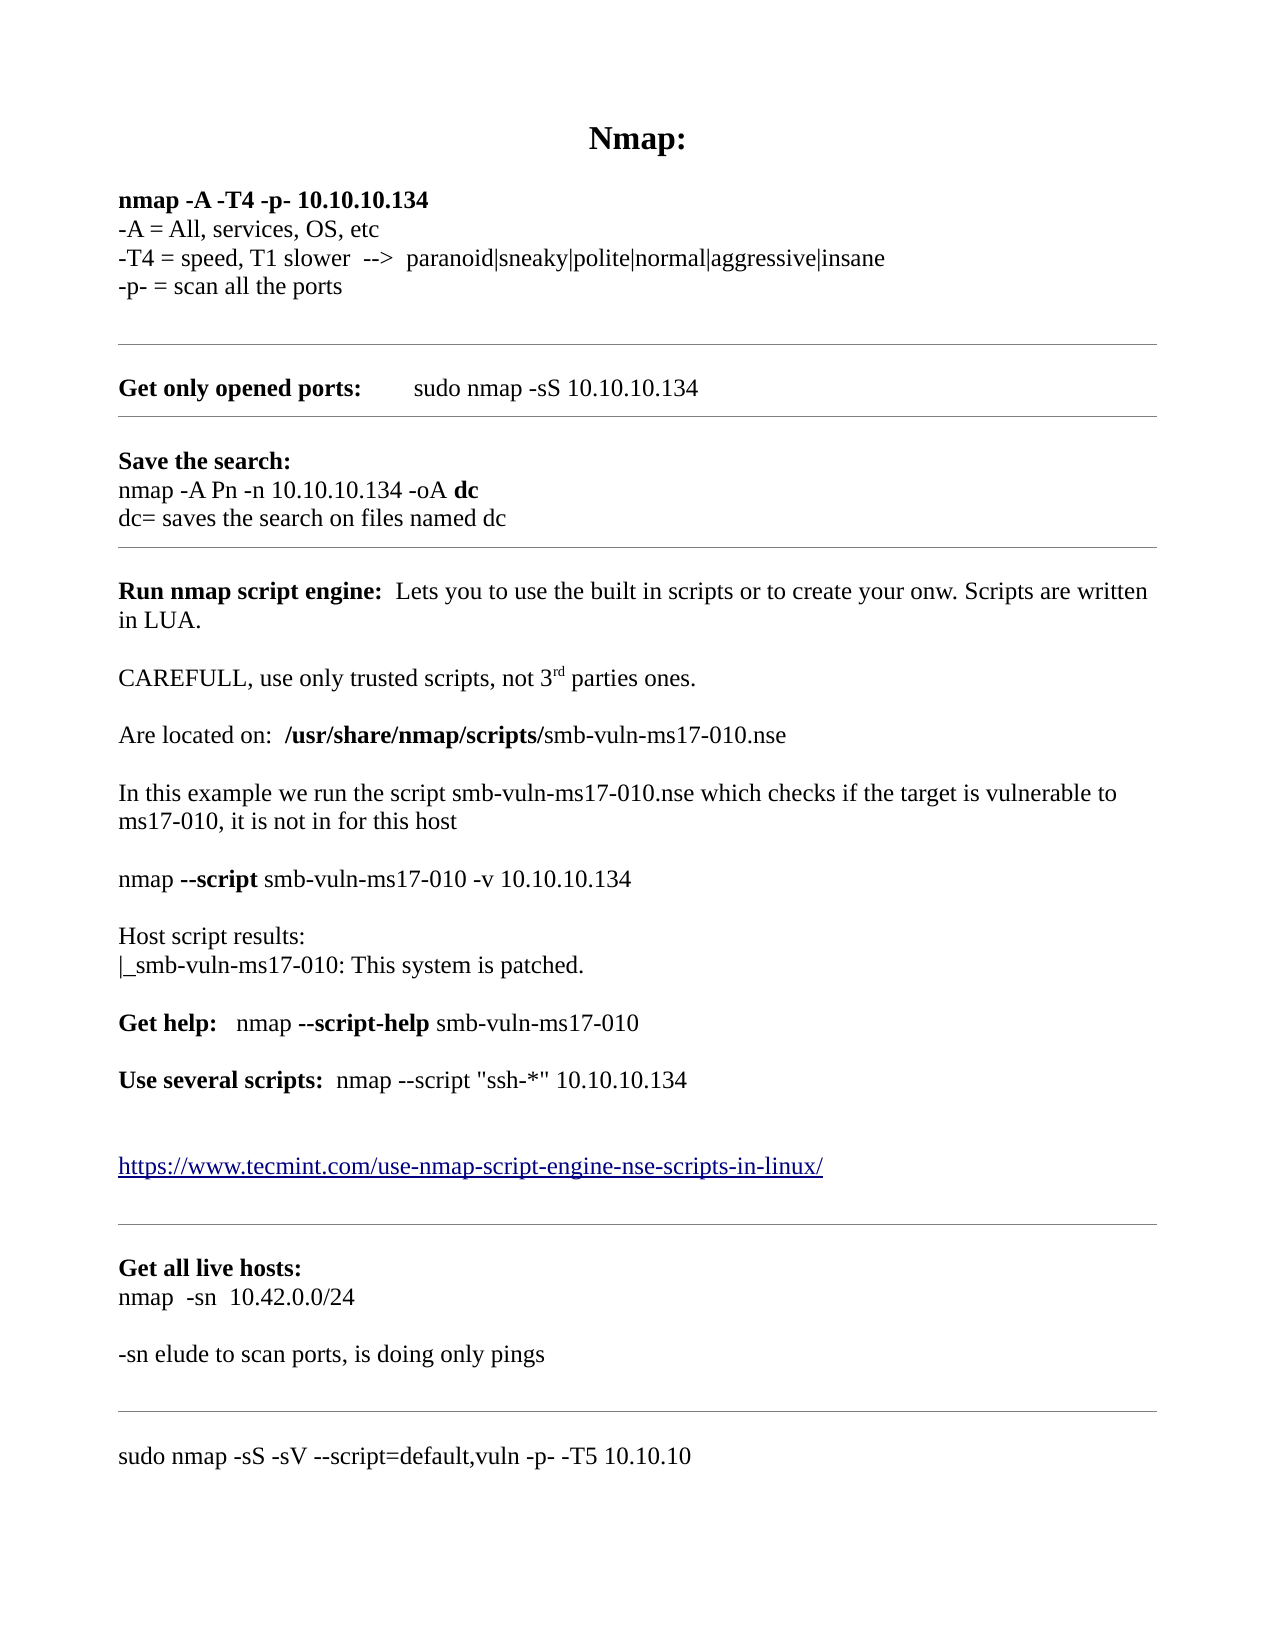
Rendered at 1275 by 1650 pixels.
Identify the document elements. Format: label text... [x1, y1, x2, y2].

text Run nmap script engine: Lets you to use the built in scripts or to create your onw. Scripts are written in LUA. [118, 576, 1157, 634]
text |_smb-vuln-ms17-010: This system is patched. [118, 950, 1157, 979]
text In this example we run the script smb-vuln-ms17-010.nse which checks if the target is vulnerable to ms17-010, it is not in for this host [118, 778, 1157, 835]
text CAREFULL, use only trusted scripts, not 3rd parties ones. [118, 663, 1157, 691]
text Use several scripts: nmap --script "ssh-*" 10.10.10.134 [118, 1065, 1157, 1094]
text Get only opened ports: sudo nmap -sS 10.10.10.134 [118, 373, 1157, 402]
text -T4 = speed, T1 slower --> paranoid|sneaky|polite|normal|aggressive|insane [118, 243, 1157, 271]
text nmap -sn 10.42.0.0/24 [118, 1282, 1157, 1311]
text Nmap: [118, 118, 1157, 156]
text Host script results: [118, 921, 1157, 950]
text Save the search: [118, 446, 1157, 475]
text Are located on: /usr/share/nmap/scripts/smb-vuln-ms17-010.nse [118, 720, 1157, 749]
text Get all live hosts: [118, 1253, 1157, 1282]
text -p- = scan all the ports [118, 271, 1157, 300]
text -sn elude to scan ports, is doing only pings [118, 1339, 1157, 1368]
text dc= saves the search on files named dc [118, 503, 1157, 532]
text Get help: nmap --script-help smb-vuln-ms17-010 [118, 1008, 1157, 1036]
text nmap -A -T4 -p- 10.10.10.134 [118, 185, 1157, 214]
text https://www.tecmint.com/use-nmap-script-engine-nse-scripts-in-linux/ [118, 1151, 1157, 1180]
text -A = All, services, OS, etc [118, 214, 1157, 243]
text nmap --script smb-vuln-ms17-010 -v 10.10.10.134 [118, 864, 1157, 893]
text sudo nmap -sS -sV --script=default,vuln -p- -T5 10.10.10 [118, 1441, 1157, 1470]
text nmap -A Pn -n 10.10.10.134 -oA dc [118, 475, 1157, 503]
